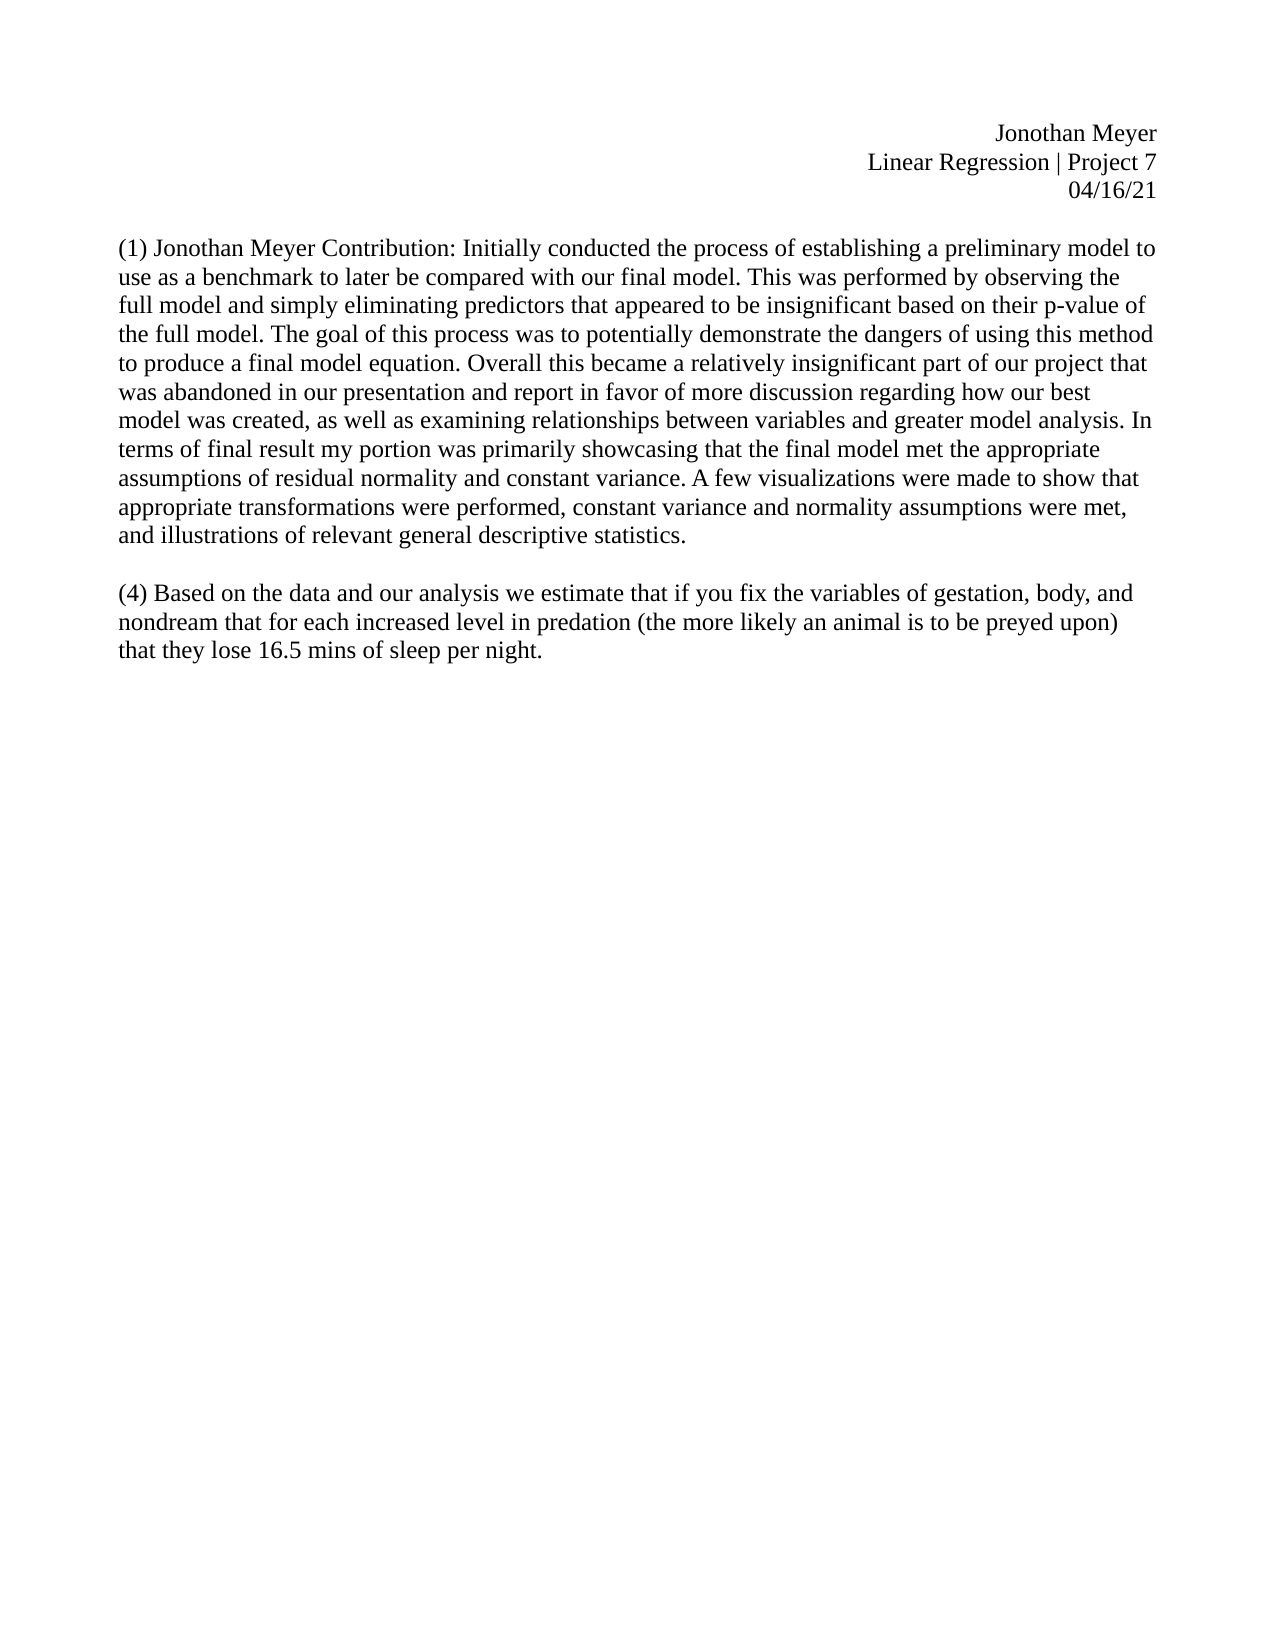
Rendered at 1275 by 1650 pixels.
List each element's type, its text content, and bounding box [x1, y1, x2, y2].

text (1) Jonothan Meyer Contribution: Initially conducted the process of establishing a preliminary model to use as a benchmark to later be compared with our final model. This was performed by observing the full model and simply eliminating predictors that appeared to be insignificant based on their p-value of the full model. The goal of this process was to potentially demonstrate the dangers of using this method to produce a final model equation. Overall this became a relatively insignificant part of our project that was abandoned in our presentation and report in favor of more discussion regarding how our best model was created, as well as examining relationships between variables and greater model analysis. In terms of final result my portion was primarily showcasing that the final model met the appropriate assumptions of residual normality and constant variance. A few visualizations were made to show that appropriate transformations were performed, constant variance and normality assumptions were met, and illustrations of relevant general descriptive statistics. [118, 233, 1157, 549]
text (4) Based on the data and our analysis we estimate that if you fix the variables of gestation, body, and nondream that for each increased level in predation (the more likely an animal is to be preyed upon) that they lose 16.5 mins of sleep per night. [118, 578, 1157, 664]
text Jonothan Meyer [118, 118, 1157, 147]
text 04/16/21 [118, 176, 1157, 204]
text Linear Regression | Project 7 [118, 147, 1157, 176]
